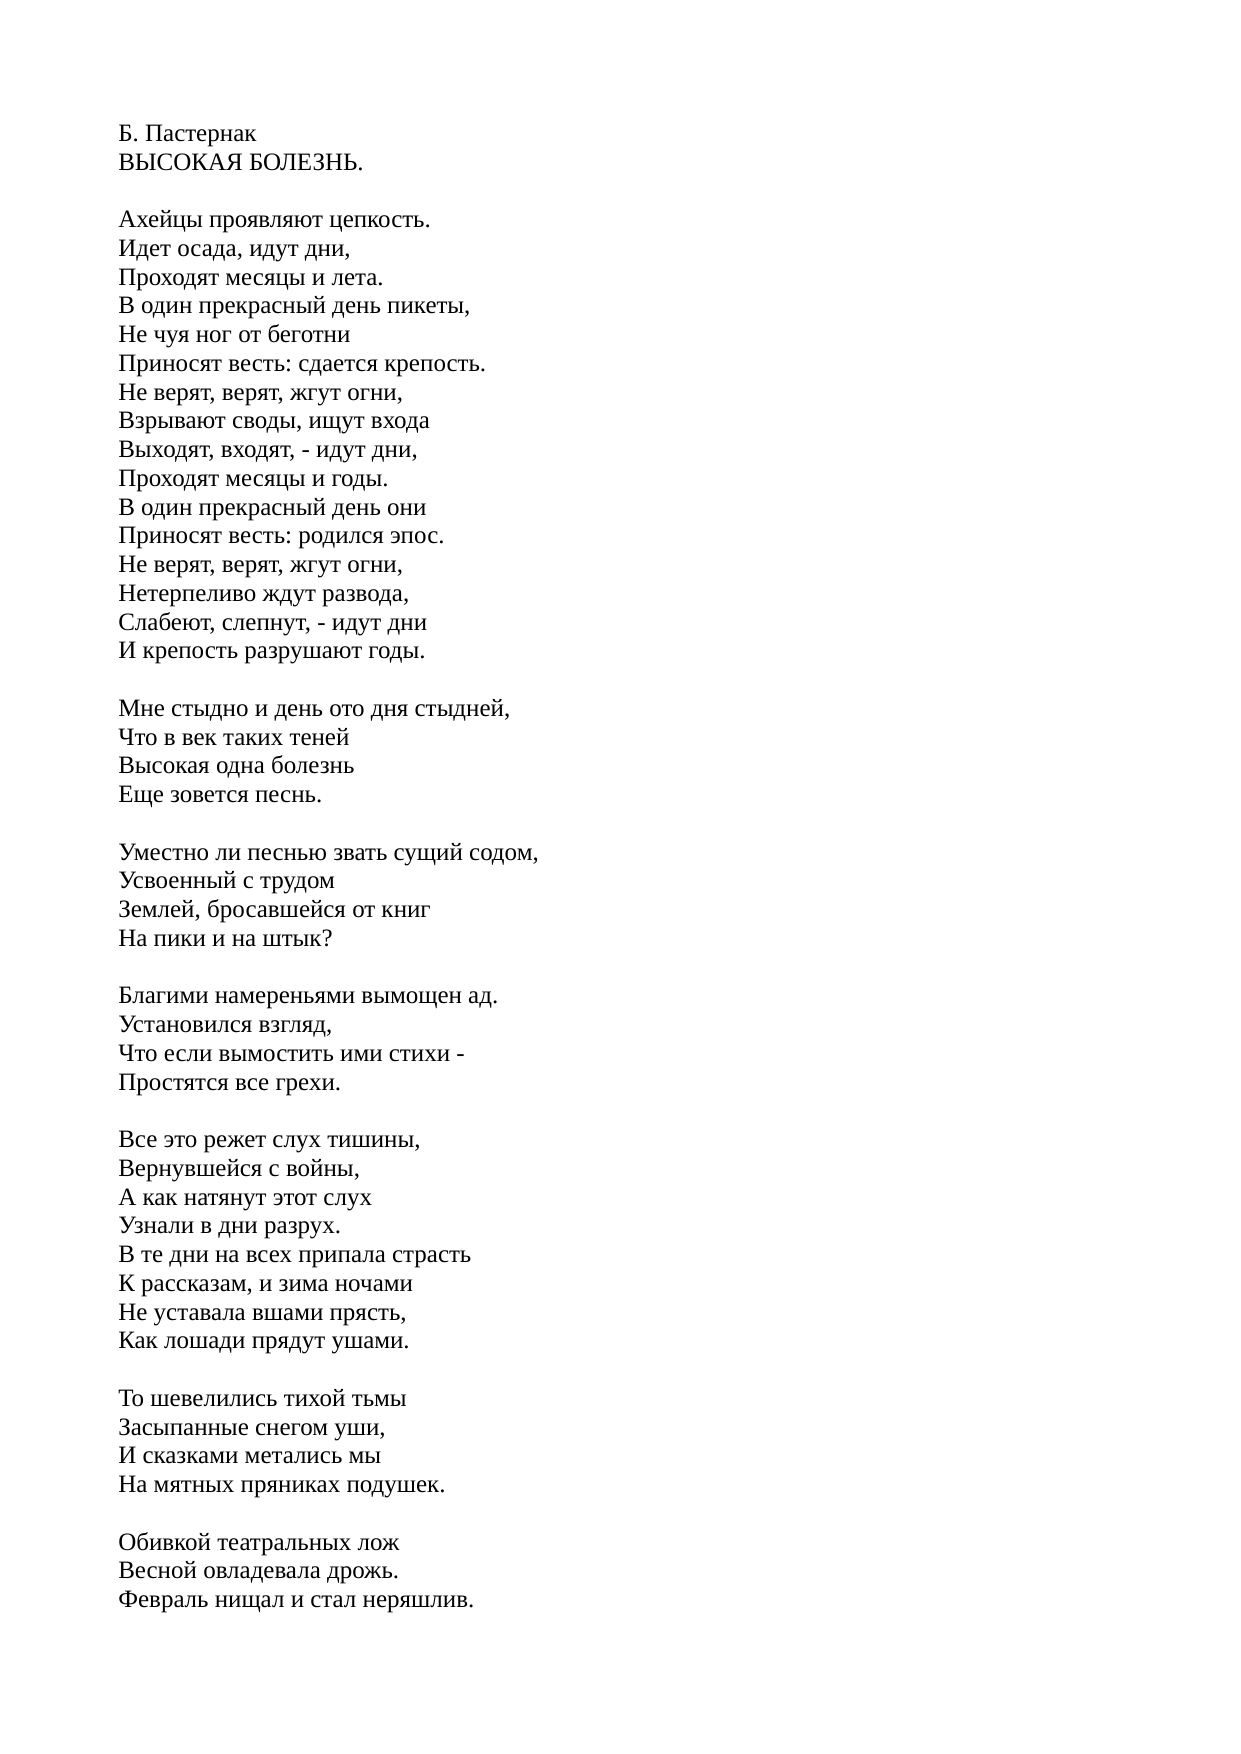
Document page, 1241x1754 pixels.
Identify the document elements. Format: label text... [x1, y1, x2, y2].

text Мне стыдно и день ото дня стыдней, Что в век таких теней Высокая одна болезнь Еще зовется песнь. Уместно ли песнью звать сущий содом, Усвоенный с трудом Землей, бросавшейся от книг На пики и на штык? Благими намереньями вымощен ад. Установился взгляд, Что если вымостить ими стихи - Простятся все грехи. Все это режет слух тишины, Вернувшейся с войны, А как натянут этот слух Узнали в дни разрух. [118, 693, 1122, 1239]
text Обивкой театральных лож Весной овладевала дрожь. Февраль нищал и стал неряшлив. [118, 1527, 1122, 1613]
text То шевелились тихой тьмы Засыпанные снегом уши, И сказками метались мы На мятных пряниках подушек. [118, 1383, 1122, 1527]
text В те дни на всех припала страсть К рассказам, и зима ночами Не уставала вшами прясть, Как лошади прядут ушами. [118, 1239, 1122, 1383]
text ВЫСОКАЯ БОЛЕЗНЬ. Ахейцы проявляют цепкость. Идет осада, идут дни, Проходят месяцы и лета. В один прекрасный день пикеты, Не чуя ног от беготни Приносят весть: сдается крепость. Не верят, верят, жгут огни, Взрывают своды, ищут входа Выходят, входят, - идут дни, Проходят месяцы и годы. В один прекрасный день они Приносят весть: родился эпос. Не верят, верят, жгут огни, Нетерпеливо ждут развода, Слабеют, слепнут, - идут дни И крепость разрушают годы. [118, 147, 1122, 693]
text Б. Пастернак [118, 118, 1122, 147]
